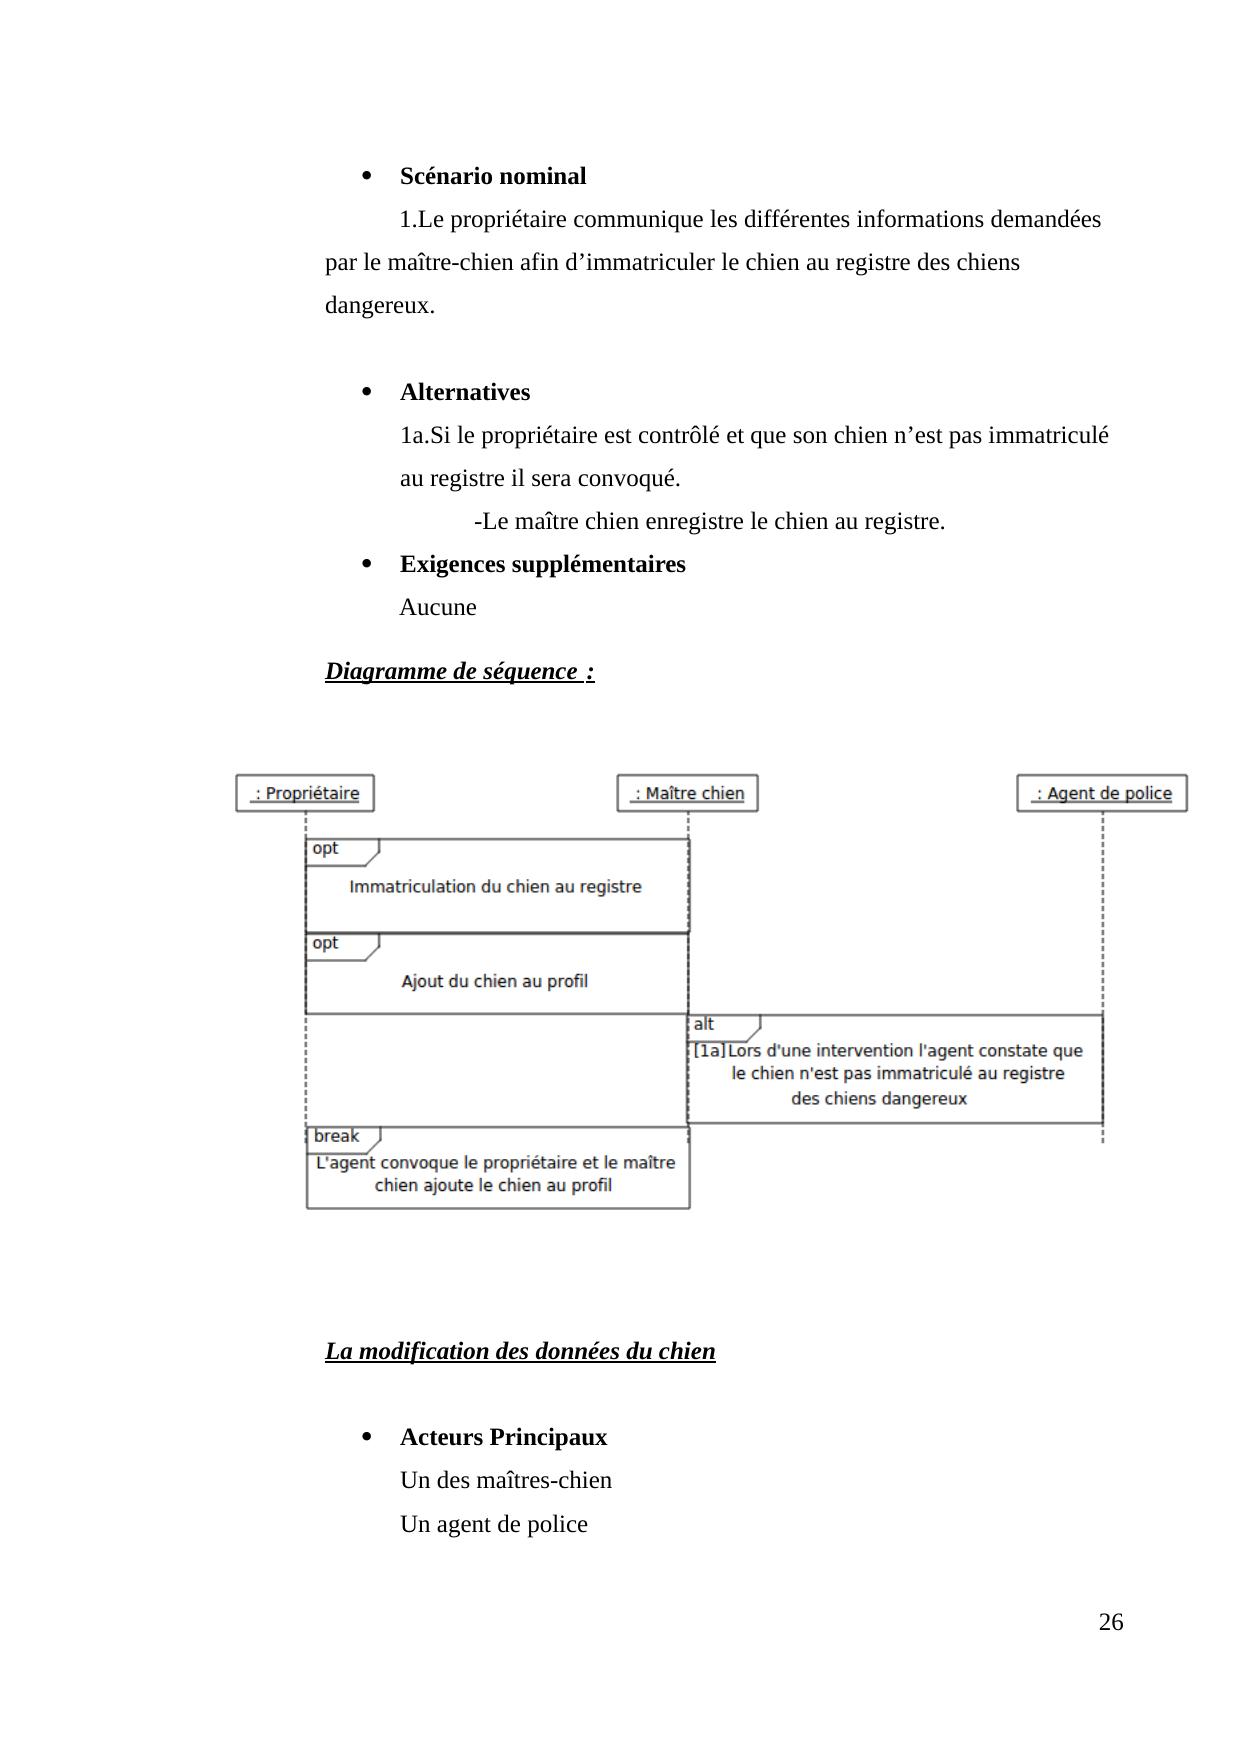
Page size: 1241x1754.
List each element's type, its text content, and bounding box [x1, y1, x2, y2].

list Acteurs Principaux [362, 1422, 1123, 1451]
list -Le maître chien enregistre le chien au registre. [400, 506, 1123, 535]
list Scénario nominal [362, 161, 1123, 190]
text Diagramme de séquence : [325, 656, 1123, 685]
text La modification des données du chien [325, 1336, 1123, 1365]
list Un des maîtres-chien [400, 1466, 1123, 1494]
picture [222, 742, 1227, 1250]
list Exigences supplémentaires [362, 549, 1123, 578]
list 1a.Si le propriétaire est contrôlé et que son chien n’est pas immatriculé au registre il sera convoqué. [400, 420, 1123, 492]
list Aucune [325, 592, 1123, 621]
list Un agent de police [400, 1509, 1123, 1537]
list Alternatives [362, 377, 1123, 406]
list 1.Le propriétaire communique les différentes informations demandées par le maître-chien afin d’immatriculer le chien au registre des chiens dangereux. [325, 204, 1123, 319]
